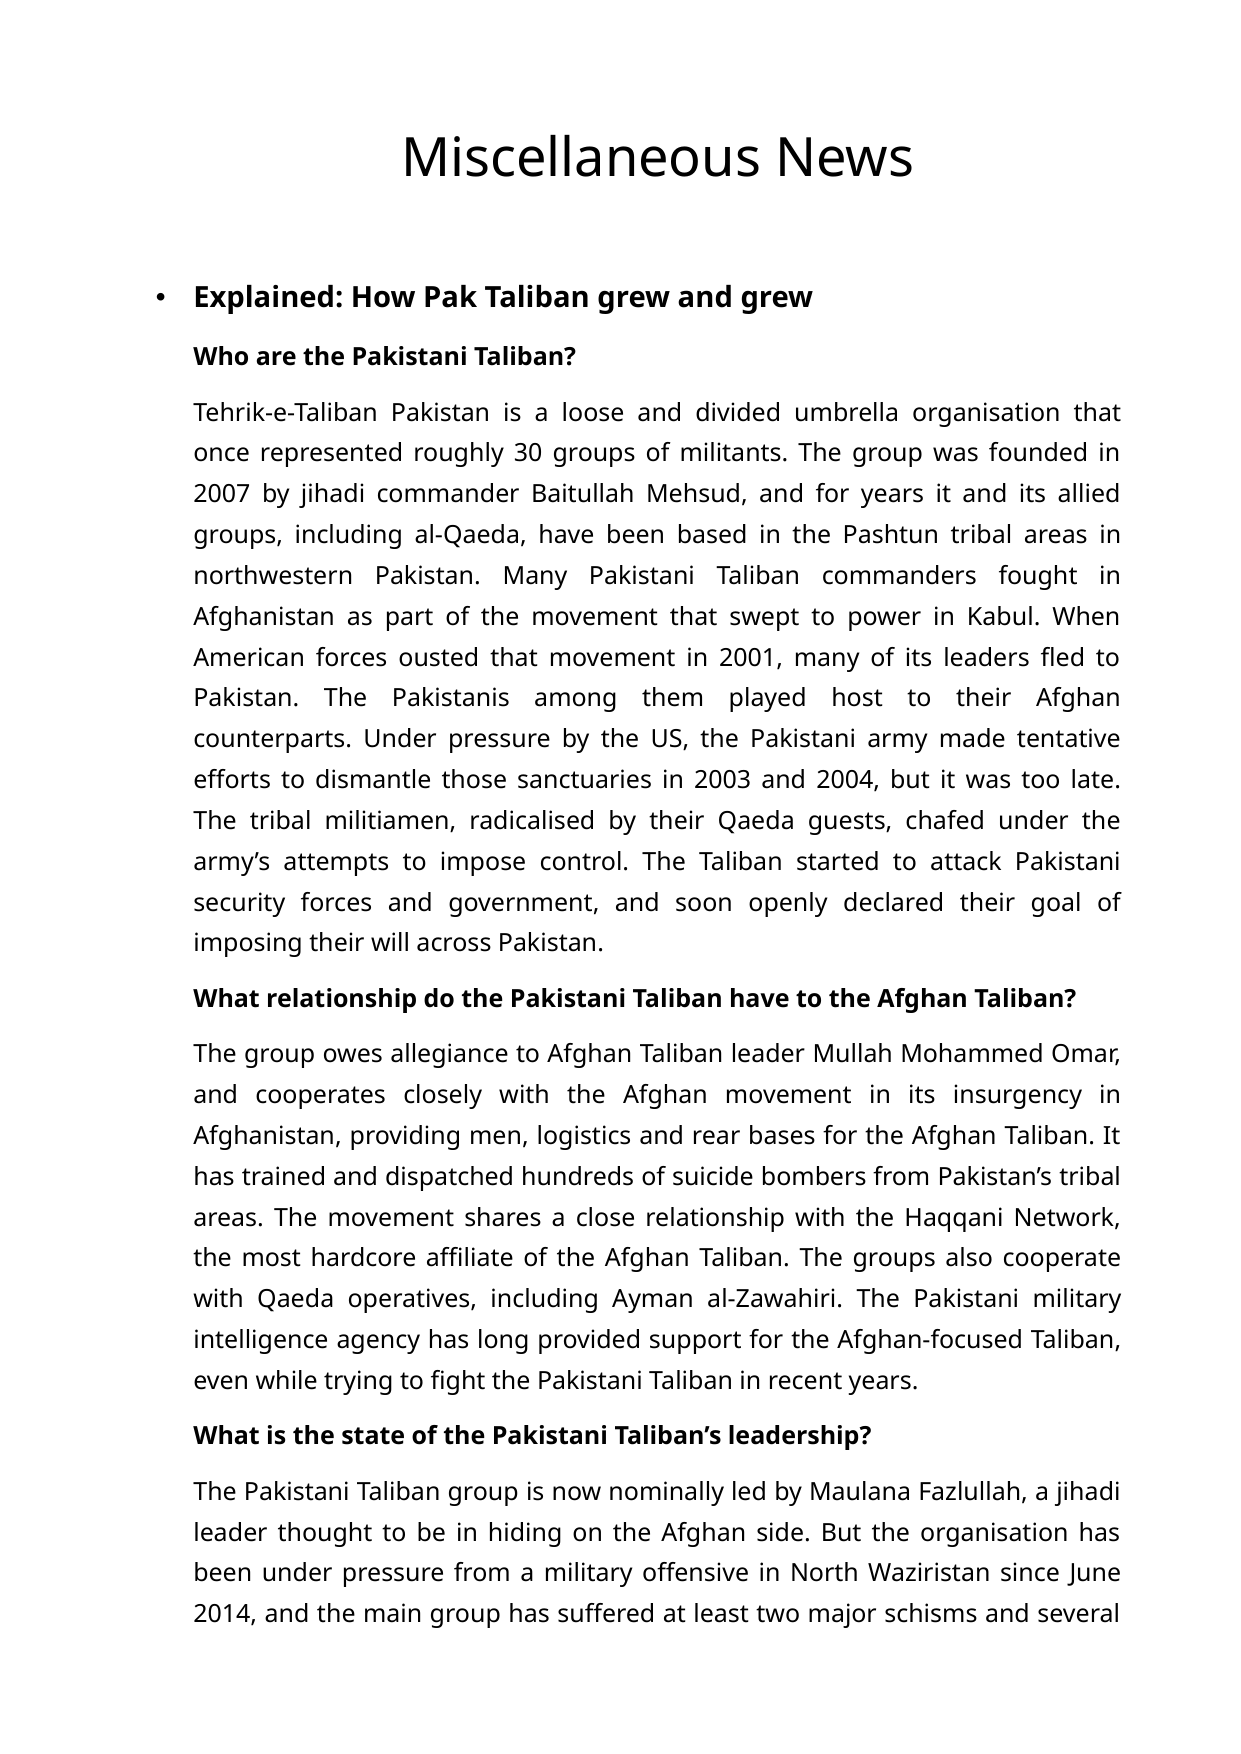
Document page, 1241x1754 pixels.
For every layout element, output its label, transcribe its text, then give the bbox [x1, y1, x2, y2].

list What relationship do the Pakistani Taliban have to the Afghan Taliban? [156, 980, 1122, 1014]
list Who are the Pakistani Taliban? [156, 339, 1122, 373]
list The group owes allegiance to Afghan Taliban leader Mullah Mohammed Omar, and cooperates closely with the Afghan movement in its insurgency in Afghanistan, providing men, logistics and rear bases for the Afghan Taliban. It has trained and dispatched hundreds of suicide bombers from Pakistan’s tribal areas. The movement shares a close relationship with the Haqqani Network, the most hardcore affiliate of the Afghan Taliban. The groups also cooperate with Qaeda operatives, including Ayman al-Zawahiri. The Pakistani military intelligence agency has long provided support for the Afghan-focused Taliban, even while trying to fight the Pakistani Taliban in recent years. [156, 1036, 1122, 1397]
list The Pakistani Taliban group is now nominally led by Maulana Fazlullah, a jihadi leader thought to be in hiding on the Afghan side. But the organisation has been under pressure from a military offensive in North Waziristan since June 2014, and the main group has suffered at least two major schisms and several [156, 1473, 1122, 1630]
list What is the state of the Pakistani Taliban’s leadership? [156, 1418, 1122, 1452]
list Explained: How Pak Taliban grew and grew [156, 277, 1122, 316]
list Tehrik-e-Taliban Pakistan is a loose and divided umbrella organisation that once represented roughly 30 groups of militants. The group was founded in 2007 by jihadi commander Baitullah Mehsud, and for years it and its allied groups, including al-Qaeda, have been based in the Pashtun tribal areas in northwestern Pakistan. Many Pakistani Taliban commanders fought in Afghanistan as part of the movement that swept to power in Kabul. When American forces ousted that movement in 2001, many of its leaders fled to Pakistan. The Pakistanis among them played host to their Afghan counterparts. Under pressure by the US, the Pakistani army made tentative efforts to dismantle those sanctuaries in 2003 and 2004, but it was too late. The tribal militiamen, radicalised by their Qaeda guests, chafed under the army’s attempts to impose control. The Taliban started to attack Pakistani security forces and government, and soon openly declared their goal of imposing their will across Pakistan. [156, 394, 1122, 959]
list Miscellaneous News [156, 118, 1122, 192]
